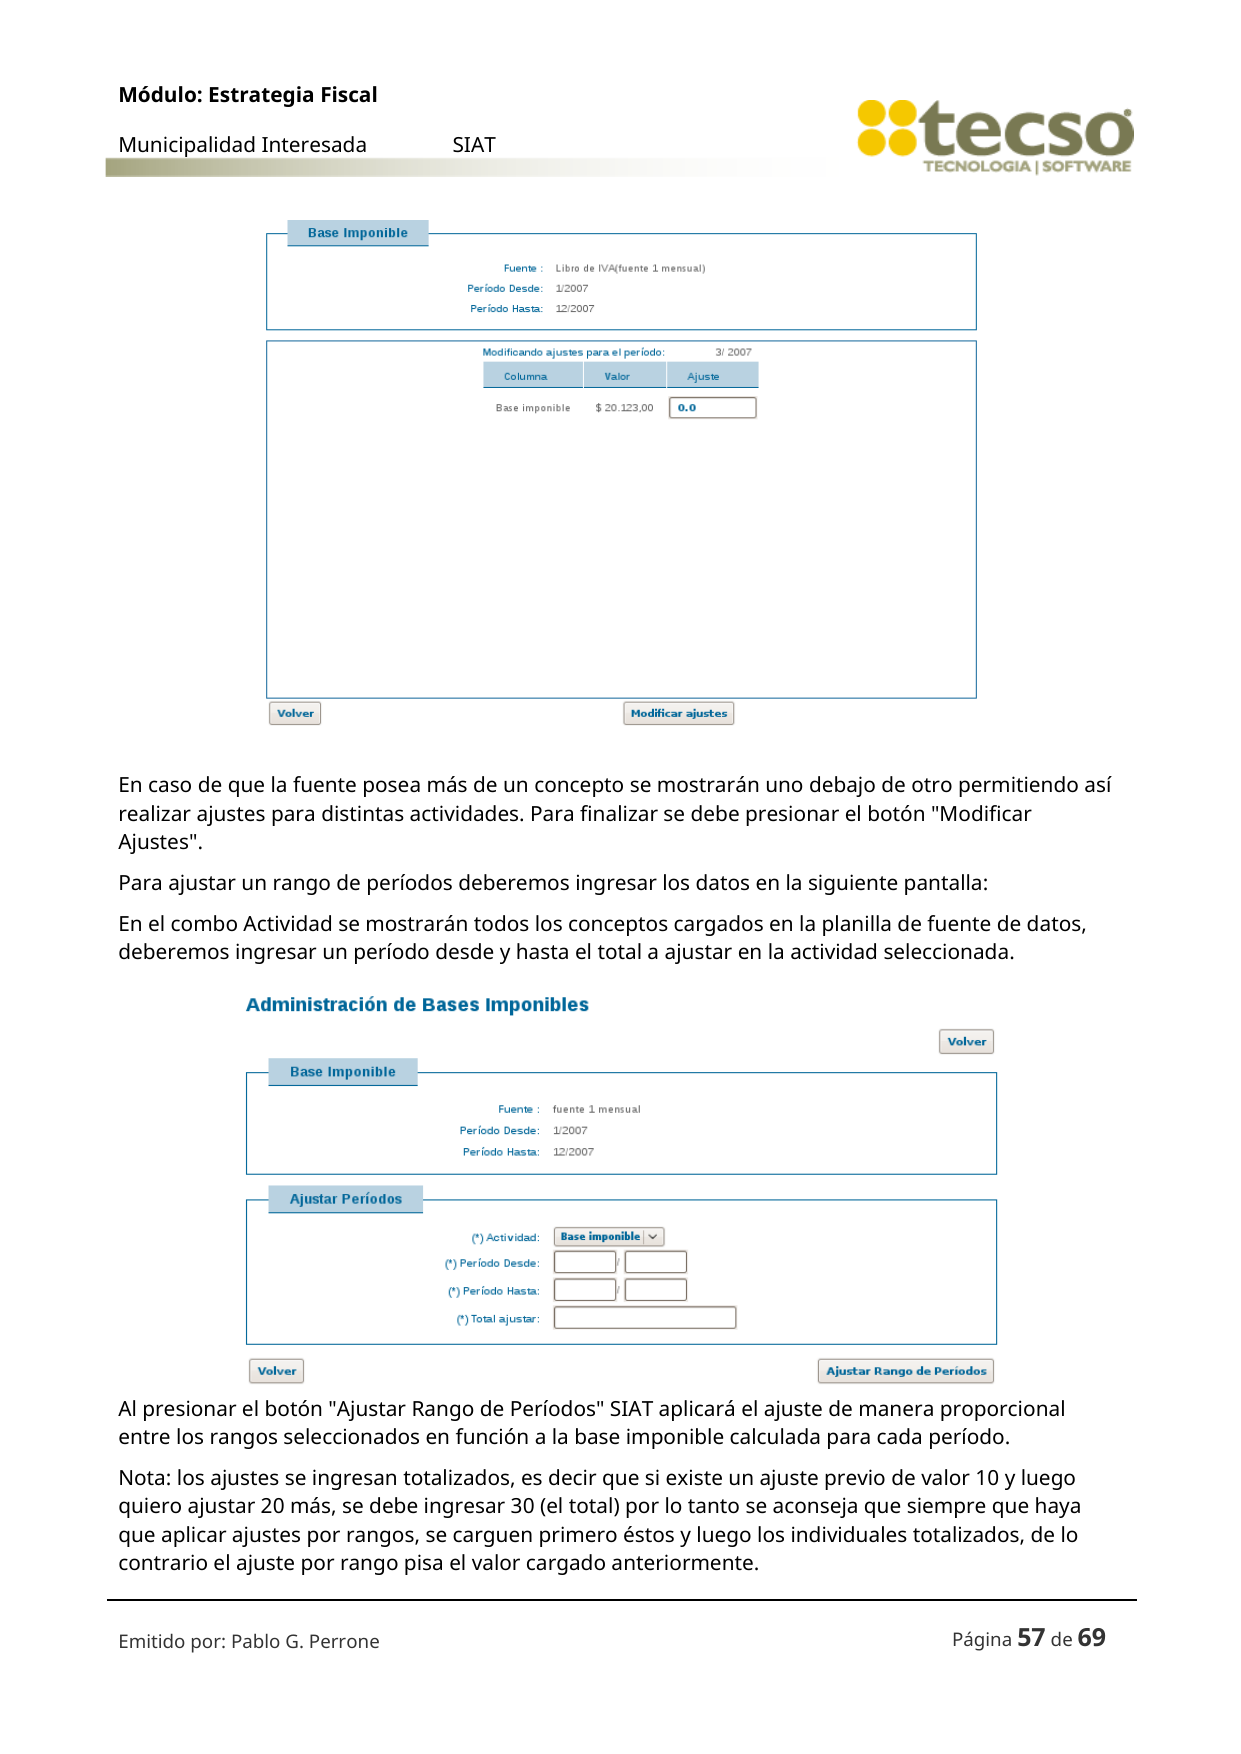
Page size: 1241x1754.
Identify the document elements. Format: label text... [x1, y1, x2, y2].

picture [105, 100, 1134, 177]
text En el combo Actividad se mostrarán todos los conceptos cargados en la planilla de fuente de datos, deberemos ingresar un período desde y hasta el total a ajustar en la actividad seleccionada. [118, 909, 1122, 966]
picture [253, 220, 987, 728]
picture [232, 993, 1009, 1393]
text Nota: los ajustes se ingresan totalizados, es decir que si existe un ajuste previo de valor 10 y luego quiero ajustar 20 más, se debe ingresar 30 (el total) por lo tanto se aconseja que siempre que haya que aplicar ajustes por rangos, se carguen primero éstos y luego los individuales totalizados, de lo contrario el ajuste por rango pisa el valor cargado anteriormente. [118, 1463, 1122, 1577]
text Al presionar el botón "Ajustar Rango de Períodos" SIAT aplicará el ajuste de manera proporcional entre los rangos seleccionados en función a la base imponible calculada para cada período. [118, 978, 1122, 1451]
text En caso de que la fuente posea más de un concepto se mostrarán uno debajo de otro permitiendo así realizar ajustes para distintas actividades. Para finalizar se debe presionar el botón "Modificar Ajustes". [118, 770, 1122, 856]
text Para ajustar un rango de períodos deberemos ingresar los datos en la siguiente pantalla: [118, 868, 1122, 896]
